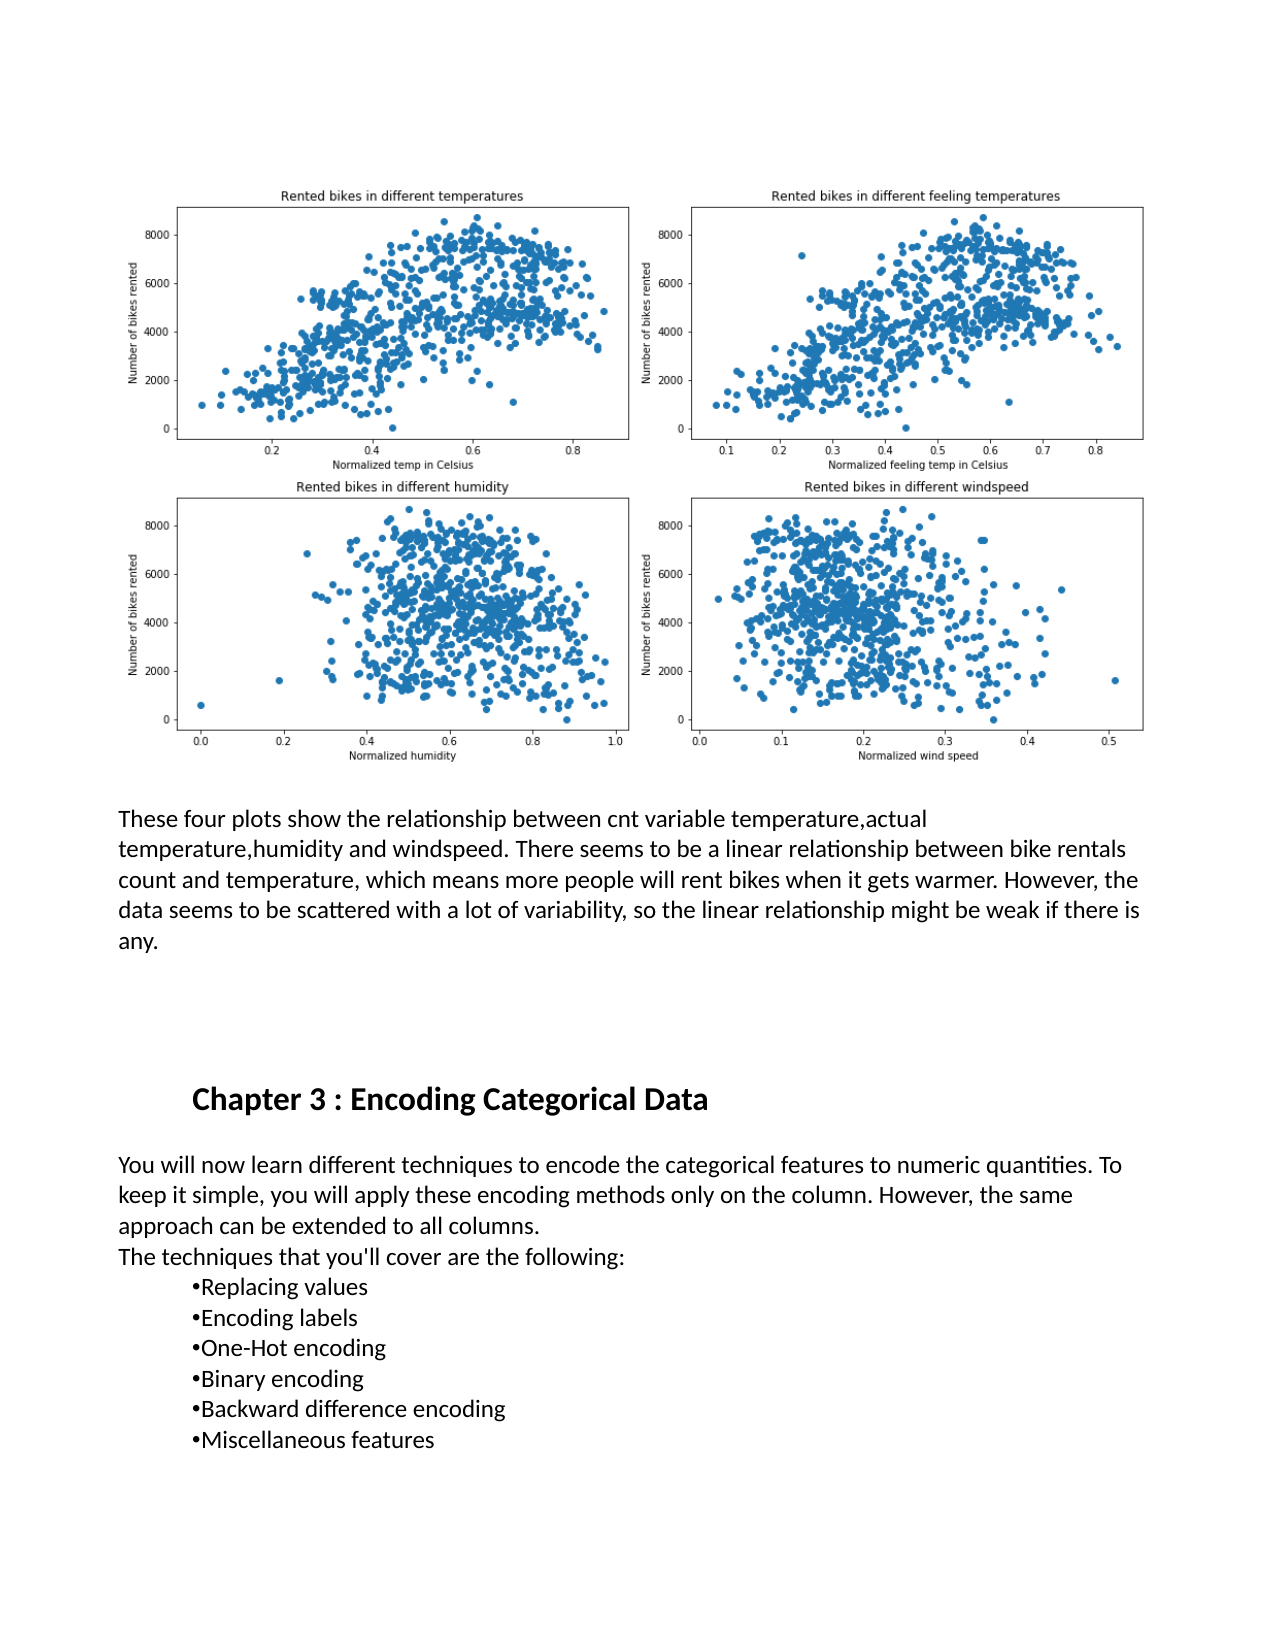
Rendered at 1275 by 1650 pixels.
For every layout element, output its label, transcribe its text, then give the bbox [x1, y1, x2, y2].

picture [118, 179, 1157, 773]
text The techniques that you'll cover are the following: [118, 1241, 1157, 1271]
text You will now learn different techniques to encode the categorical features to numeric quantities. To keep it simple, you will apply these encoding methods only on the column. However, the same approach can be extended to all columns. [118, 1149, 1157, 1241]
list Encoding labels [118, 1302, 1157, 1332]
list Miscellaneous features [118, 1424, 1157, 1454]
list Backward difference encoding [118, 1393, 1157, 1424]
text Chapter 3 : Encoding Categorical Data [118, 1078, 1157, 1118]
list Binary encoding [118, 1363, 1157, 1393]
list One-Hot encoding [118, 1332, 1157, 1363]
list Replacing values [118, 1271, 1157, 1302]
text These four plots show the relationship between cnt variable temperature,actual temperature,humidity and windspeed. There seems to be a linear relationship between bike rentals count and temperature, which means more people will rent bikes when it gets warmer. However, the data seems to be scattered with a lot of variability, so the linear relationship might be weak if there is any. [118, 803, 1157, 956]
